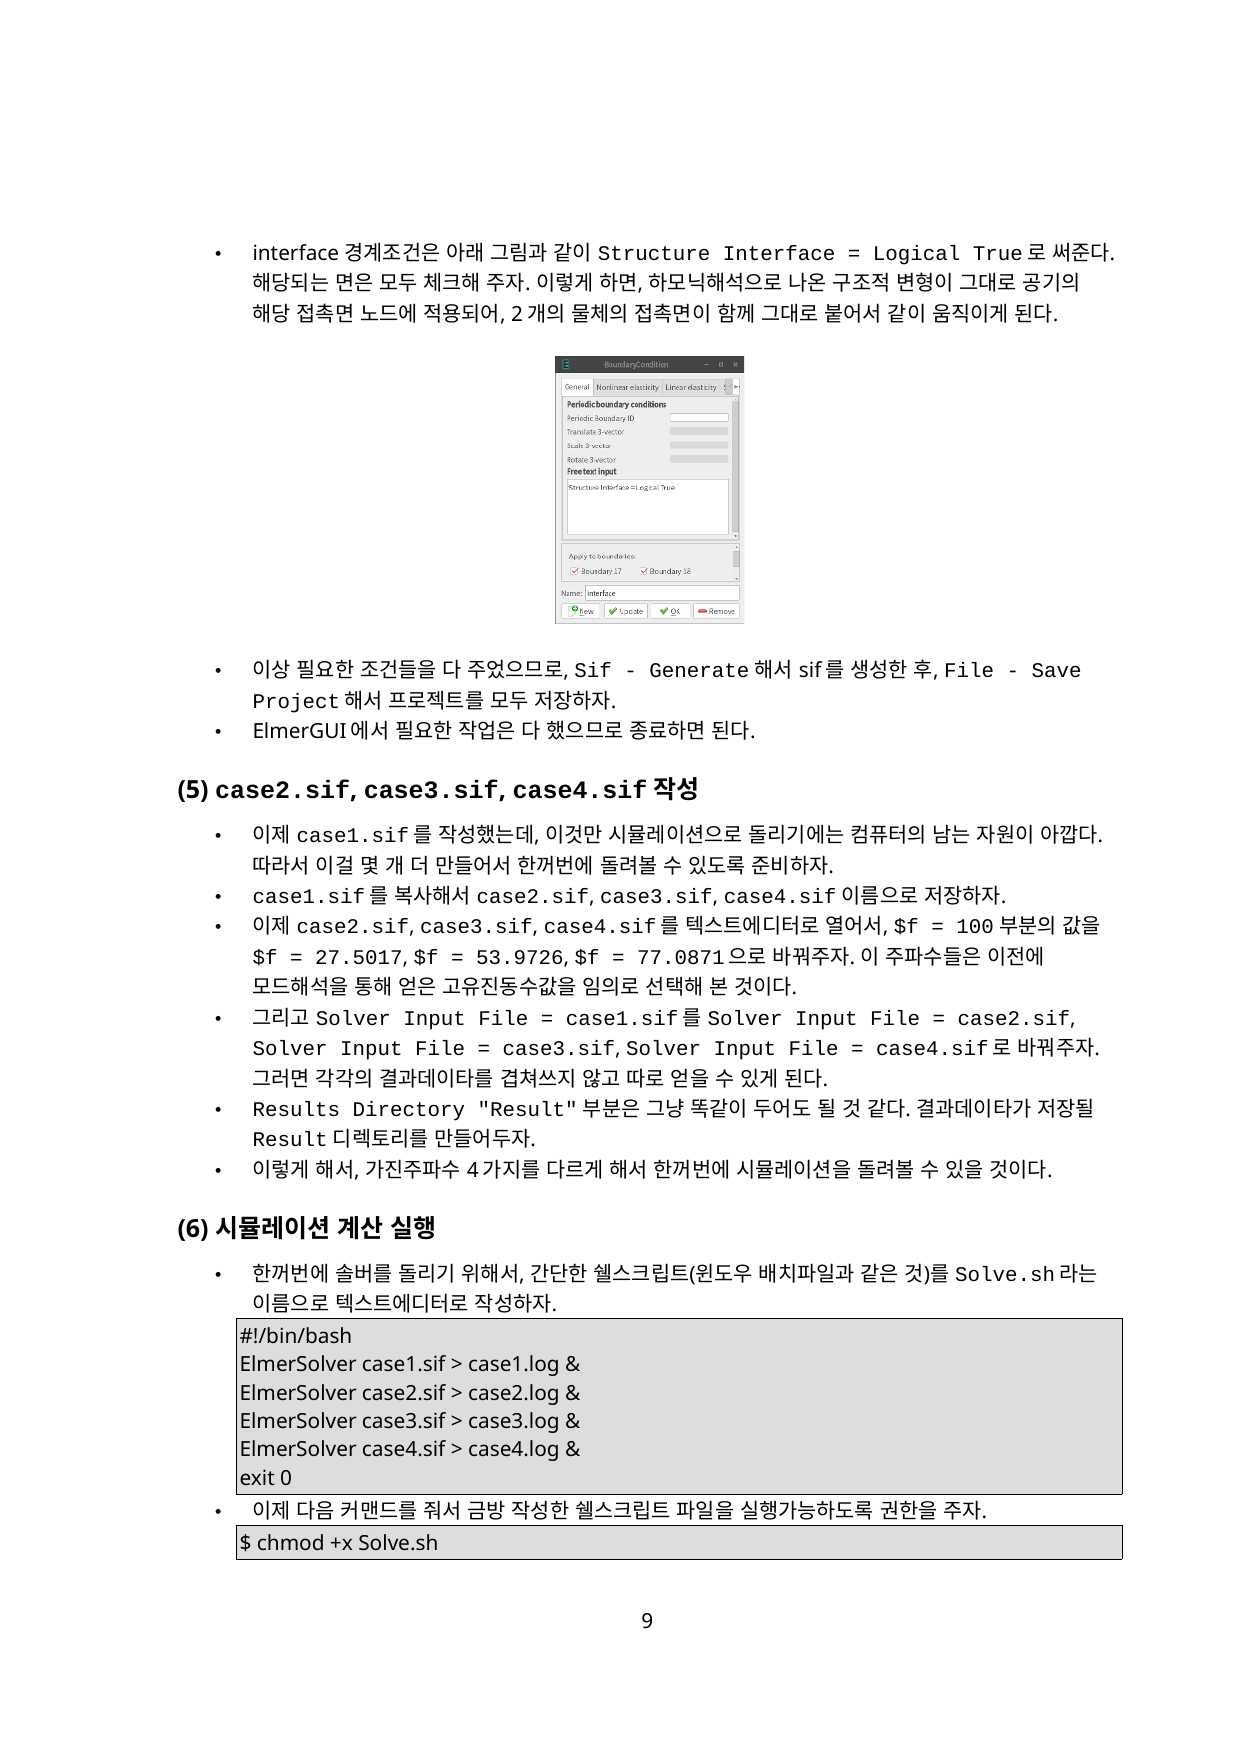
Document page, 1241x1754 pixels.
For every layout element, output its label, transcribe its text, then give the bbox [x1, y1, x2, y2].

list 이상 필요한 조건들을 다 주었으므로, Sif - Generate 해서 sif를 생성한 후, File - Save Project해서 프로젝트를 모두 저장하자. [215, 653, 1122, 714]
text #!/bin/bash [237, 1319, 1122, 1346]
text ElmerSolver case3.sif > case3.log & [237, 1403, 1122, 1431]
text ElmerSolver case4.sif > case4.log & [237, 1431, 1122, 1460]
text ElmerSolver case1.sif > case1.log & [237, 1346, 1122, 1374]
list case1.sif를 복사해서 case2.sif, case3.sif, case4.sif 이름으로 저장하자. [215, 879, 1122, 910]
list 한꺼번에 솔버를 돌리기 위해서, 간단한 쉘스크립트(윈도우 배치파일과 같은 것)를 Solve.sh라는 이름으로 텍스트에디터로 작성하자. [215, 1257, 1122, 1318]
text $ chmod +x Solve.sh [237, 1526, 1122, 1559]
text ElmerSolver case2.sif > case2.log & [237, 1374, 1122, 1403]
list 그리고 Solver Input File = case1.sif를 Solver Input File = case2.sif, Solver Input File = case3.sif, Solver Input File = case4.sif로 바꿔주자. 그러면 각각의 결과데이타를 겹쳐쓰지 않고 따로 얻을 수 있게 된다. [215, 1001, 1122, 1092]
list interface 경계조건은 아래 그림과 같이 Structure Interface = Logical True로 써준다. 해당되는 면은 모두 체크해 주자. 이렇게 하면, 하모닉해석으로 나온 구조적 변형이 그대로 공기의 해당 접촉면 노드에 적용되어, 2개의 물체의 접촉면이 함께 그대로 붙어서 같이 움직이게 된다. [215, 236, 1122, 327]
list 이제 case1.sif를 작성했는데, 이것만 시뮬레이션으로 돌리기에는 컴퓨터의 남는 자원이 아깝다. 따라서 이걸 몇 개 더 만들어서 한꺼번에 돌려볼 수 있도록 준비하자. [215, 819, 1122, 879]
list Results Directory "Result" 부분은 그냥 똑같이 두어도 될 것 같다. 결과데이타가 저장될 Result 디렉토리를 만들어두자. [215, 1092, 1122, 1153]
picture [555, 356, 745, 624]
list 이제 case2.sif, case3.sif, case4.sif를 텍스트에디터로 열어서, $f = 100 부분의 값을 $f = 27.5017, $f = 53.9726, $f = 77.0871으로 바꿔주자. 이 주파수들은 이전에 모드해석을 통해 얻은 고유진동수값을 임의로 선택해 본 것이다. [215, 910, 1122, 1001]
list ElmerGUI에서 필요한 작업은 다 했으므로 종료하면 된다. [215, 714, 1122, 745]
list 이제 다음 커맨드를 줘서 금방 작성한 쉘스크립트 파일을 실행가능하도록 권한을 주자. [215, 1494, 1122, 1525]
text exit 0 [237, 1460, 1122, 1494]
list 이렇게 해서, 가진주파수 4가지를 다르게 해서 한꺼번에 시뮬레이션을 돌려볼 수 있을 것이다. [215, 1153, 1122, 1183]
subtitle (5) case2.sif, case3.sif, case4.sif 작성 [177, 770, 1122, 806]
subtitle (6) 시뮬레이션 계산 실행 [177, 1208, 1122, 1244]
